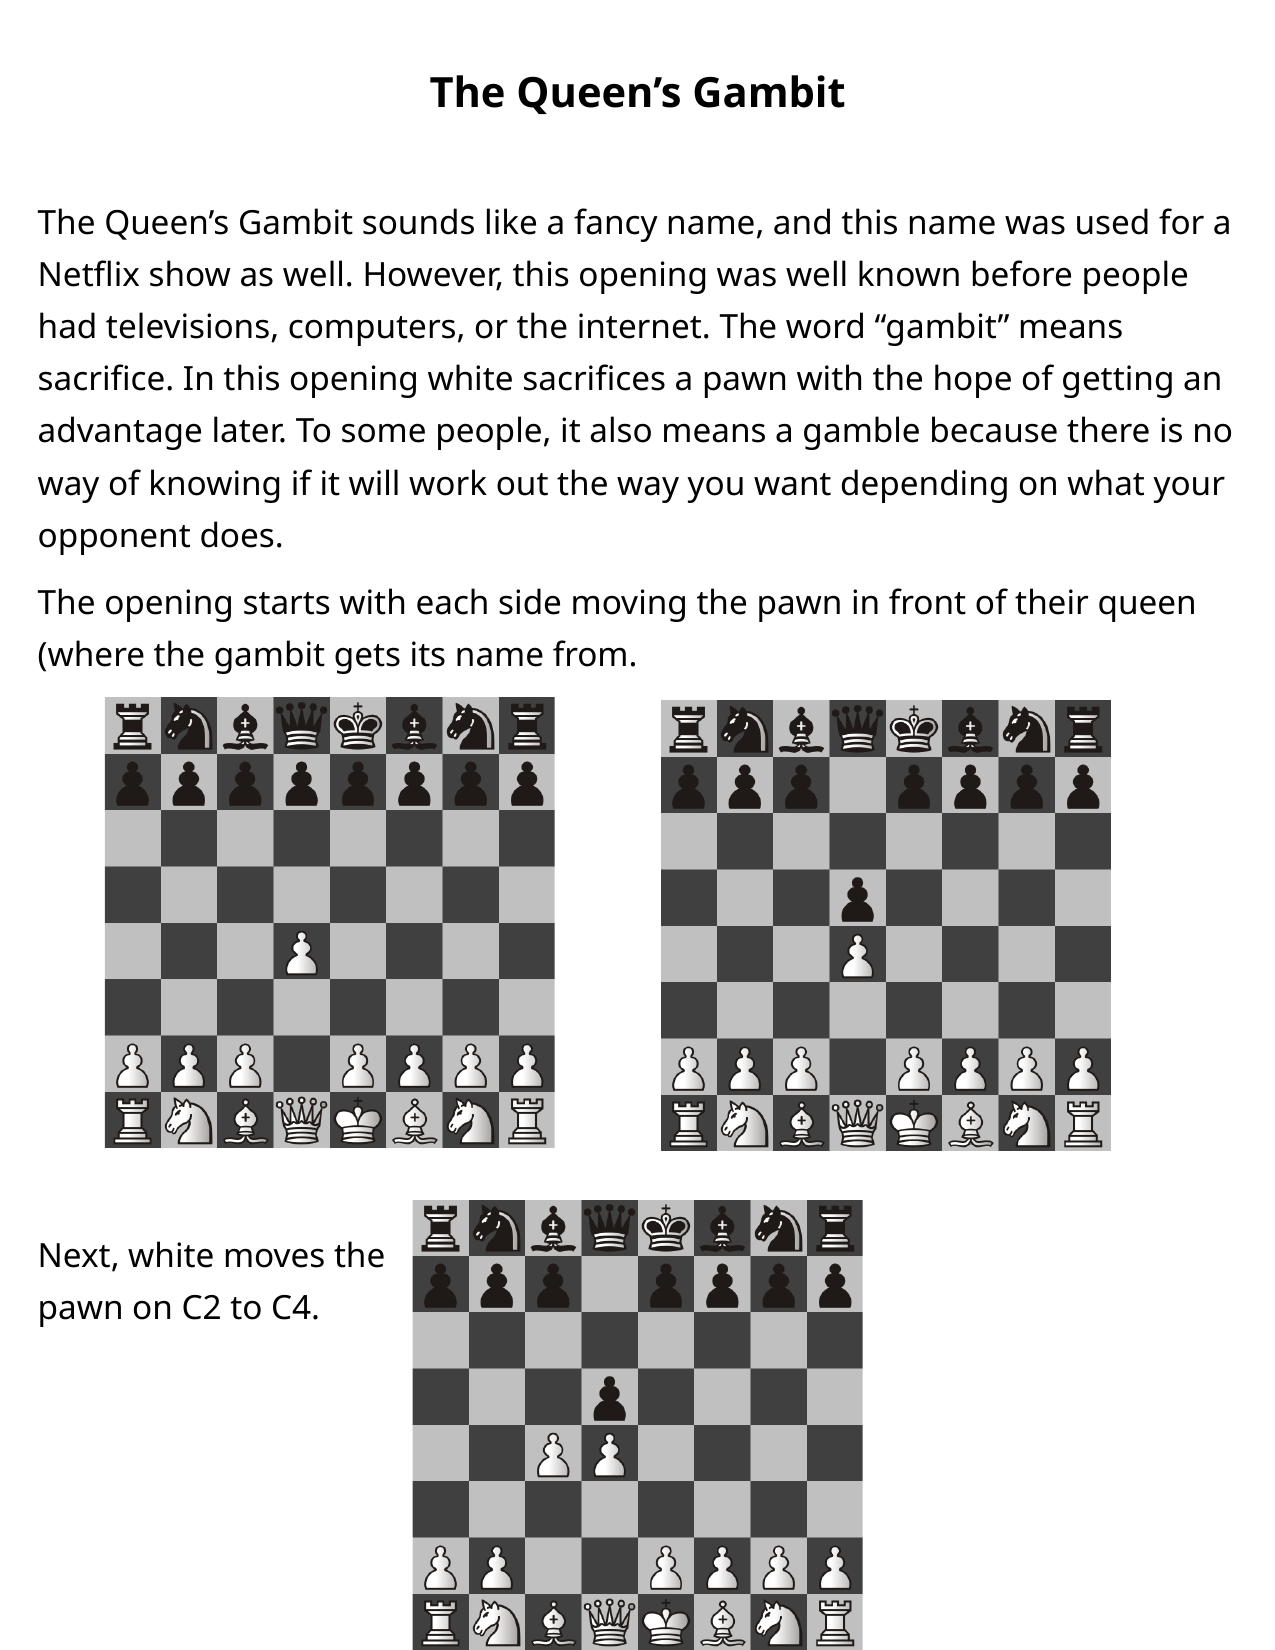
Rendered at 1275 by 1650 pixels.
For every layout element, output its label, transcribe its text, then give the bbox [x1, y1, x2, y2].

picture [412, 1200, 863, 1650]
text The Queen’s Gambit sounds like a fancy name, and this name was used for a Netflix show as well. However, this opening was well known before people had televisions, computers, or the internet. The word “gambit” means sacrifice. In this opening white sacrifices a pawn with the hope of getting an advantage later. To some people, it also means a gamble because there is no way of knowing if it will work out the way you want depending on what your opponent does. [37, 198, 1237, 557]
text Next, white moves the pawn on C2 to C4. [37, 1232, 412, 1329]
text [863, 1232, 1237, 1329]
text The opening starts with each side moving the pawn in front of their queen (where the gambit gets its name from. [37, 578, 1237, 676]
picture [661, 700, 1111, 1151]
subtitle The Queen’s Gambit [37, 62, 1237, 119]
picture [104, 697, 555, 1148]
